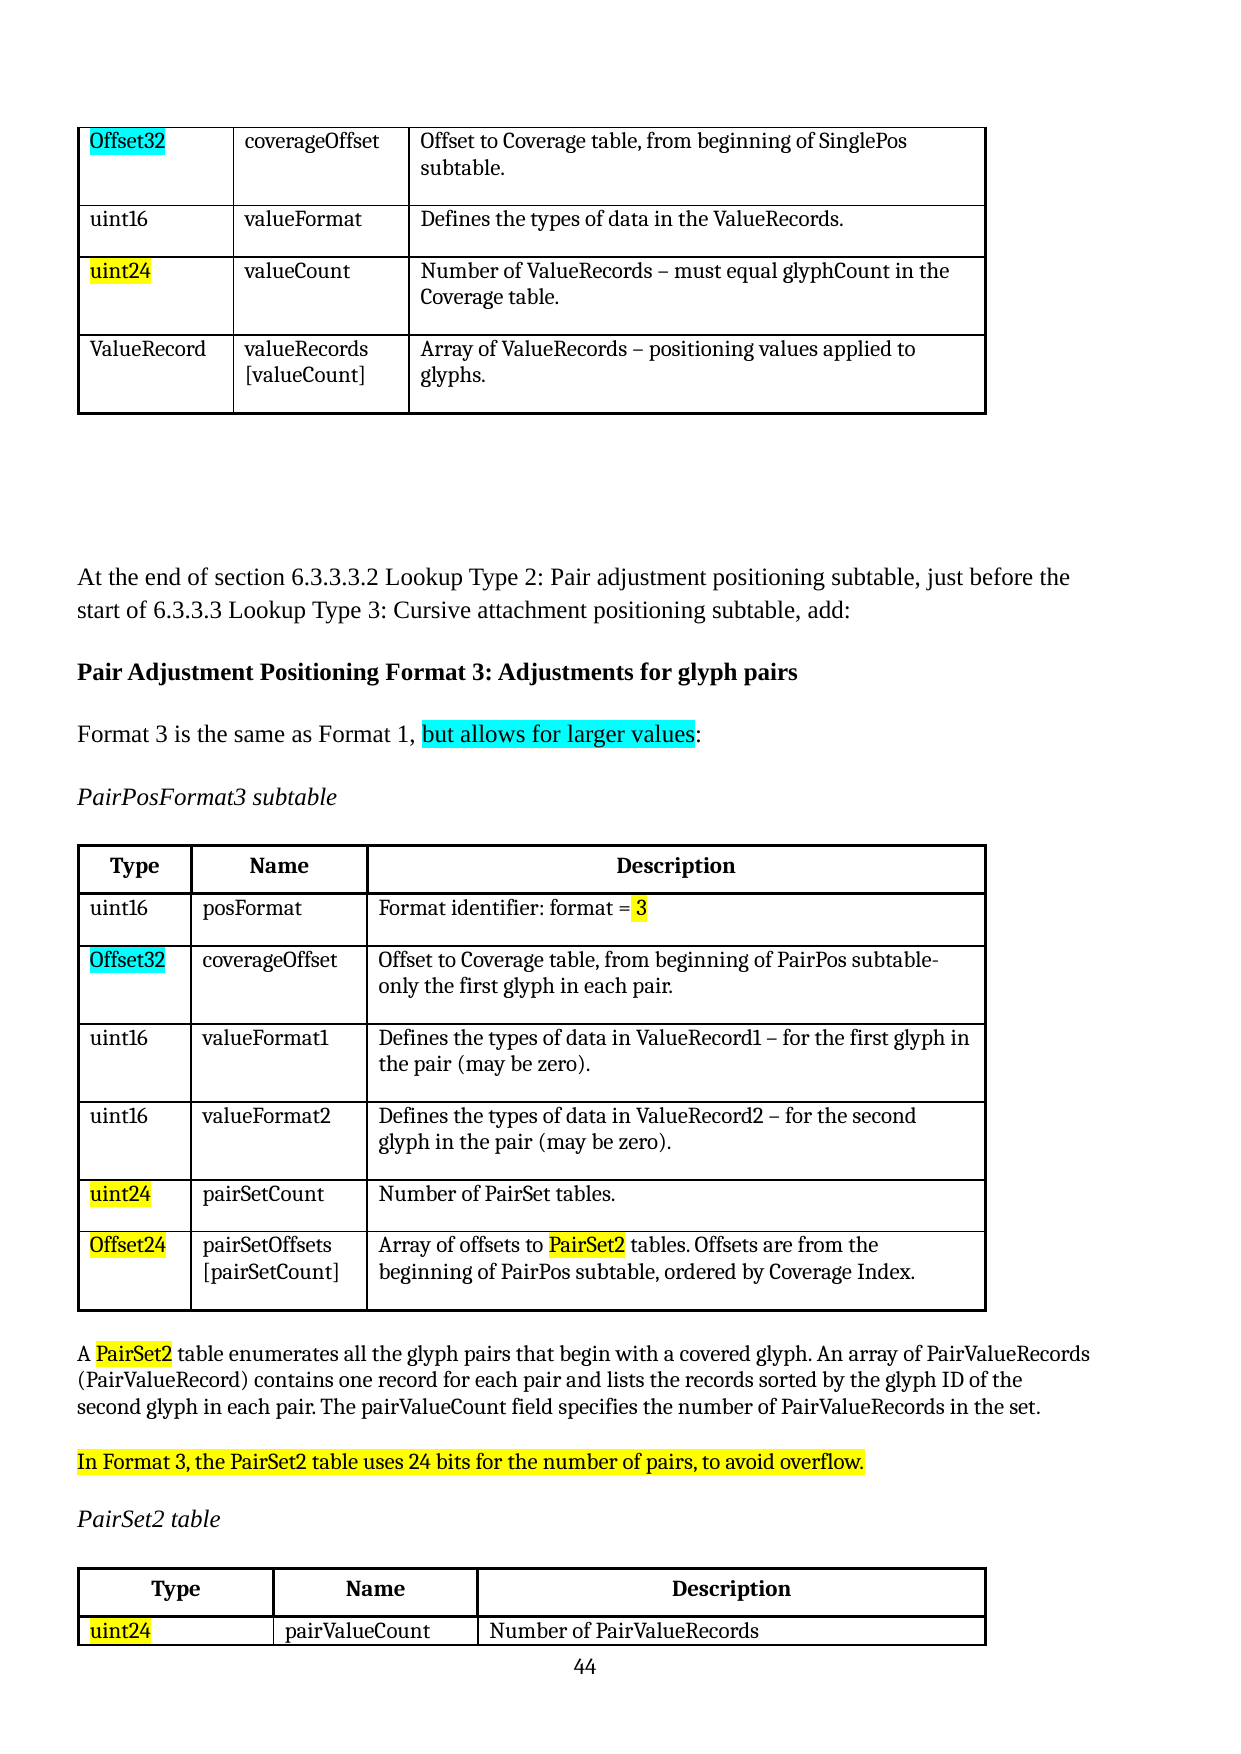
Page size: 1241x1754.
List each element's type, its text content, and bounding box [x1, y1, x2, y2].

table_cell uint16 [80, 1025, 190, 1101]
table_cell Defines the types of data in ValueRecord2 – for the second glyph in the pair (may be zero). [368, 1103, 984, 1179]
table_cell pairSetOffsets [pairSetCount] [192, 1232, 366, 1308]
table_cell pairValueCount [274, 1618, 477, 1644]
table_cell uint24 [80, 1618, 273, 1644]
text In Format 3, the PairSet2 table uses 24 bits for the number of pairs, to avoid overflow. [77, 1449, 1093, 1475]
table_cell Array of ValueRecords – positioning values applied to glyphs. [410, 336, 984, 412]
table_cell Defines the types of data in ValueRecord1 – for the first glyph in the pair (may be zero). [368, 1025, 984, 1101]
table_header Name [275, 1570, 476, 1615]
table_header Type [80, 847, 190, 892]
table_cell uint16 [80, 206, 233, 256]
table_header Description [369, 847, 984, 892]
table_cell Number of PairSet tables. [368, 1181, 984, 1231]
table_header Type [80, 1570, 272, 1615]
text Format 3 is the same as Format 1, but allows for larger values: [77, 719, 1093, 748]
table_cell uint16 [80, 1103, 190, 1179]
table_cell uint16 [80, 895, 190, 945]
text A PairSet2 table enumerates all the glyph pairs that begin with a covered glyph. An array of PairValueRecords (PairValueRecord) contains one record for each pair and lists the records sorted by the glyph ID of the second glyph in each pair. The pairValueCount field specifies the number of PairValueRecords in the set. [77, 1341, 1093, 1420]
table_cell uint24 [80, 258, 233, 334]
table_cell coverageOffset [234, 128, 408, 205]
table_cell Number of PairValueRecords [479, 1618, 984, 1644]
table_cell Offset32 [80, 128, 233, 205]
table_cell Format identifier: format = 3 [368, 895, 984, 945]
table_cell Offset to Coverage table, from beginning of PairPos subtable-only the first glyph in each pair. [368, 947, 984, 1023]
table_cell valueCount [234, 258, 408, 334]
table_cell valueRecords [valueCount] [234, 336, 408, 412]
table_cell posFormat [192, 895, 366, 945]
table_cell Array of offsets to PairSet2 tables. Offsets are from the beginning of PairPos subtable, ordered by Coverage Index. [368, 1232, 984, 1308]
table_header Description [479, 1570, 984, 1615]
text At the end of section 6.3.3.3.2 Lookup Type 2: Pair adjustment positioning subtable, just before the start of 6.3.3.3 Lookup Type 3: Cursive attachment positioning subtable, add: [77, 562, 1093, 624]
table_cell uint24 [80, 1181, 190, 1231]
text Pair Adjustment Positioning Format 3: Adjustments for glyph pairs [77, 657, 1093, 686]
text PairSet2 table [77, 1504, 1093, 1533]
table_cell Offset24 [80, 1232, 190, 1308]
table_cell ValueRecord [80, 336, 233, 412]
table_cell valueFormat [234, 206, 408, 256]
text PairPosFormat3 subtable [77, 782, 1093, 810]
table_cell Number of ValueRecords – must equal glyphCount in the Coverage table. [410, 258, 984, 334]
table_cell coverageOffset [192, 947, 366, 1023]
table_cell valueFormat2 [192, 1103, 366, 1179]
table_cell Offset to Coverage table, from beginning of SinglePos subtable. [410, 128, 984, 205]
table_cell Defines the types of data in the ValueRecords. [410, 206, 984, 256]
table_header Name [193, 847, 366, 892]
table_cell Offset32 [80, 947, 190, 1023]
table_cell pairSetCount [192, 1181, 366, 1231]
table_cell valueFormat1 [192, 1025, 366, 1101]
